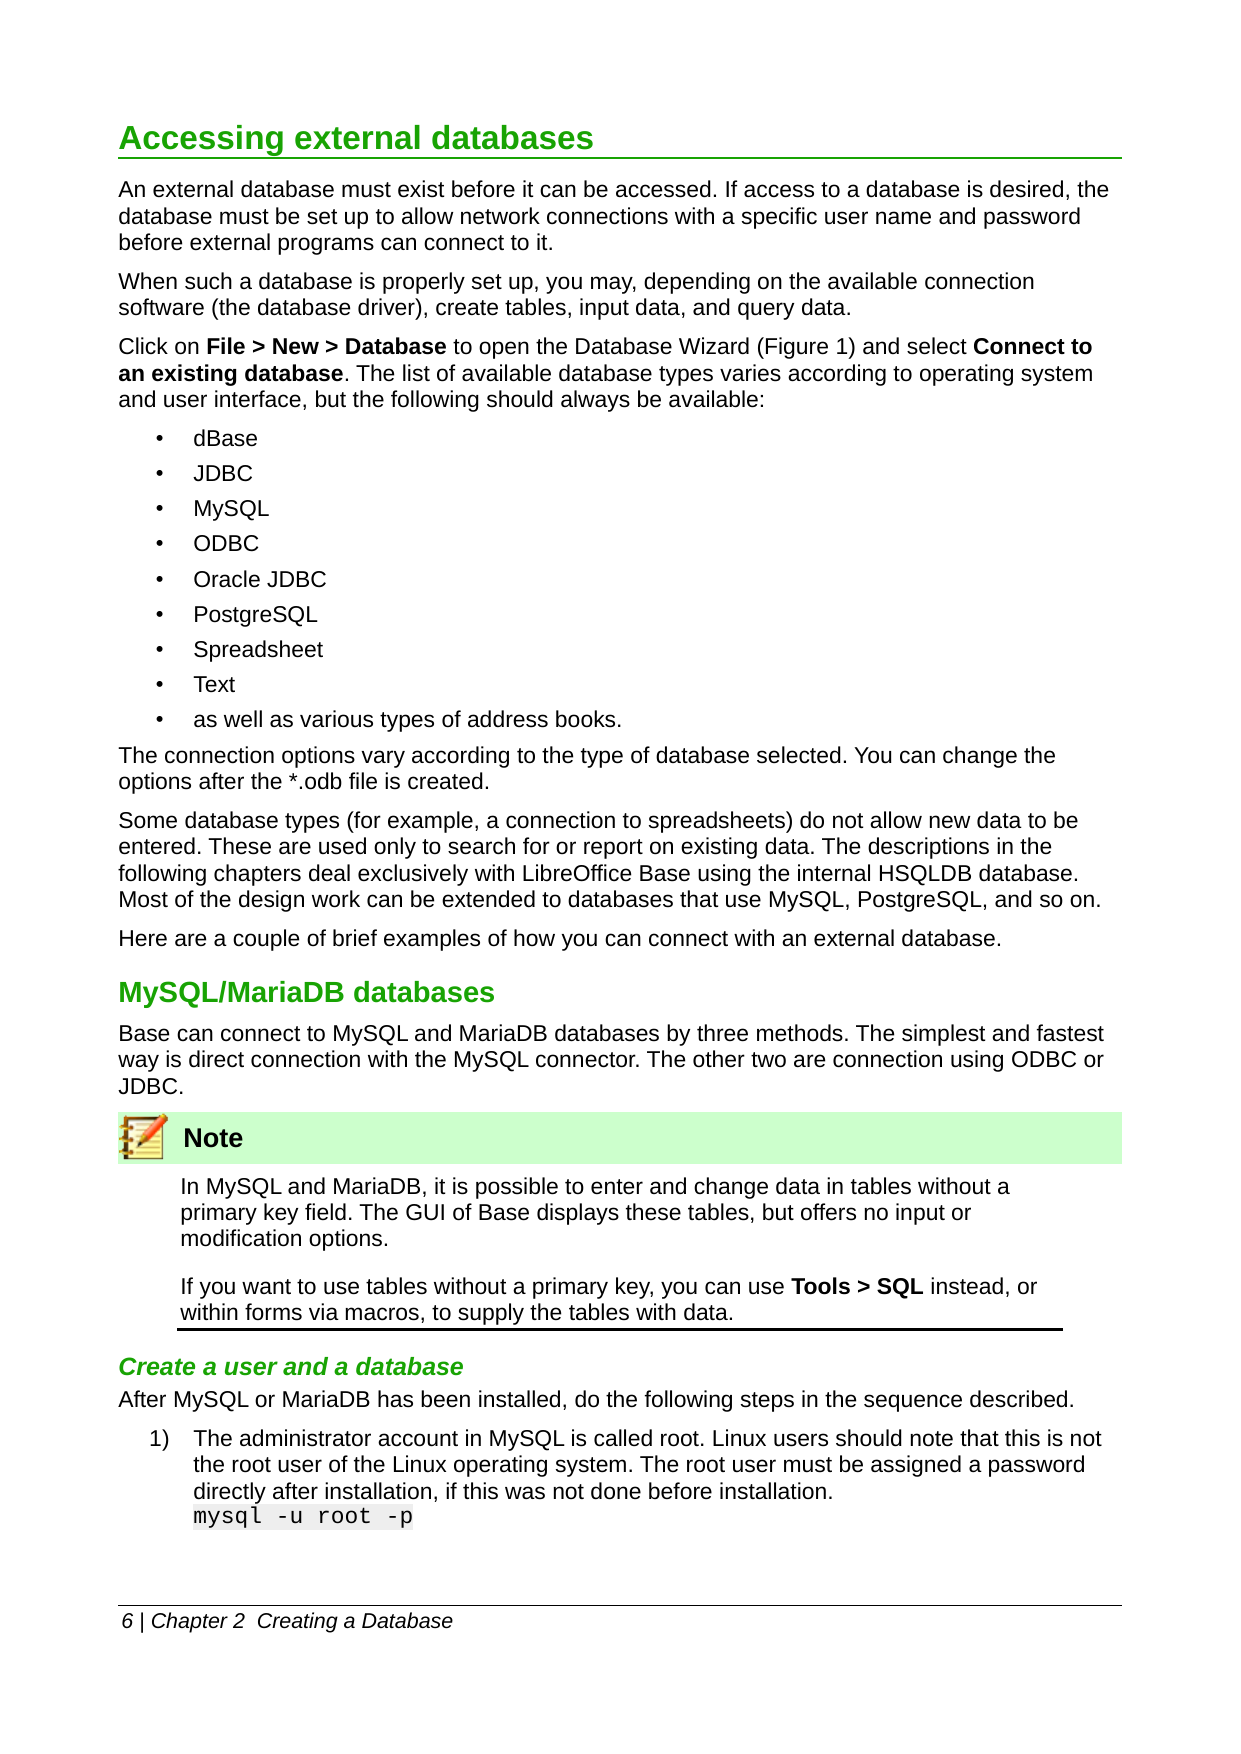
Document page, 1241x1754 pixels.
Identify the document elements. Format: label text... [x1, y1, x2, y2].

list as well as various types of address books. [156, 706, 1122, 733]
list The administrator account in MySQL is called root. Linux users should note that this is not the root user of the Linux operating system. The root user must be assigned a password directly after installation, if this was not done before installation. mysql -u root -p [169, 1425, 1122, 1556]
text Base can connect to MySQL and MariaDB databases by three methods. The simplest and fastest way is direct connection with the MySQL connector. The other two are connection using ODBC or JDBC. [118, 1020, 1122, 1099]
text Some database types (for example, a connection to spreadsheets) do not allow new data to be entered. These are used only to search for or report on existing data. The descriptions in the following chapters deal exclusively with LibreOffice Base using the internal HSQLDB database. Most of the design work can be extended to databases that use MySQL, PostgreSQL, and so on. [118, 807, 1122, 912]
text In MySQL and MariaDB, it is possible to enter and change data in tables without a primary key field. The GUI of Base displays these tables, but offers no input or modification options. [177, 1169, 1063, 1252]
text Here are a couple of brief examples of how you can connect with an external database. [118, 925, 1122, 951]
list Text [156, 671, 1122, 697]
subtitle Accessing external databases [118, 118, 1122, 157]
subtitle Note [118, 1112, 1122, 1164]
text An external database must exist before it can be accessed. If access to a database is desired, the database must be set up to allow network connections with a specific user name and password before external programs can connect to it. [118, 176, 1122, 255]
text If you want to use tables without a primary key, you can use Tools > SQL instead, or within forms via macros, to supply the tables with data. [177, 1270, 1063, 1328]
list PostgreSQL [156, 601, 1122, 627]
text When such a database is properly set up, you may, depending on the available connection software (the database driver), create tables, input data, and query data. [118, 268, 1122, 321]
list Click on File > New > Database to open the Database Wizard (Figure 1) and select Connect to an existing database. The list of available database types varies according to operating system and user interface, but the following should always be available: [118, 333, 1122, 412]
text After MySQL or MariaDB has been installed, do the following steps in the sequence described. [118, 1386, 1122, 1413]
list Oracle JDBC [156, 566, 1122, 592]
list Spreadsheet [156, 636, 1122, 662]
text The connection options vary according to the type of database selected. You can change the options after the *.odb file is created. [118, 742, 1122, 794]
list MySQL [156, 495, 1122, 521]
list dBase [156, 425, 1122, 451]
subtitle Create a user and a database [118, 1352, 1122, 1380]
list JDBC [156, 460, 1122, 486]
list ODBC [156, 530, 1122, 557]
picture [119, 1112, 170, 1163]
subtitle MySQL/MariaDB databases [118, 975, 1122, 1008]
